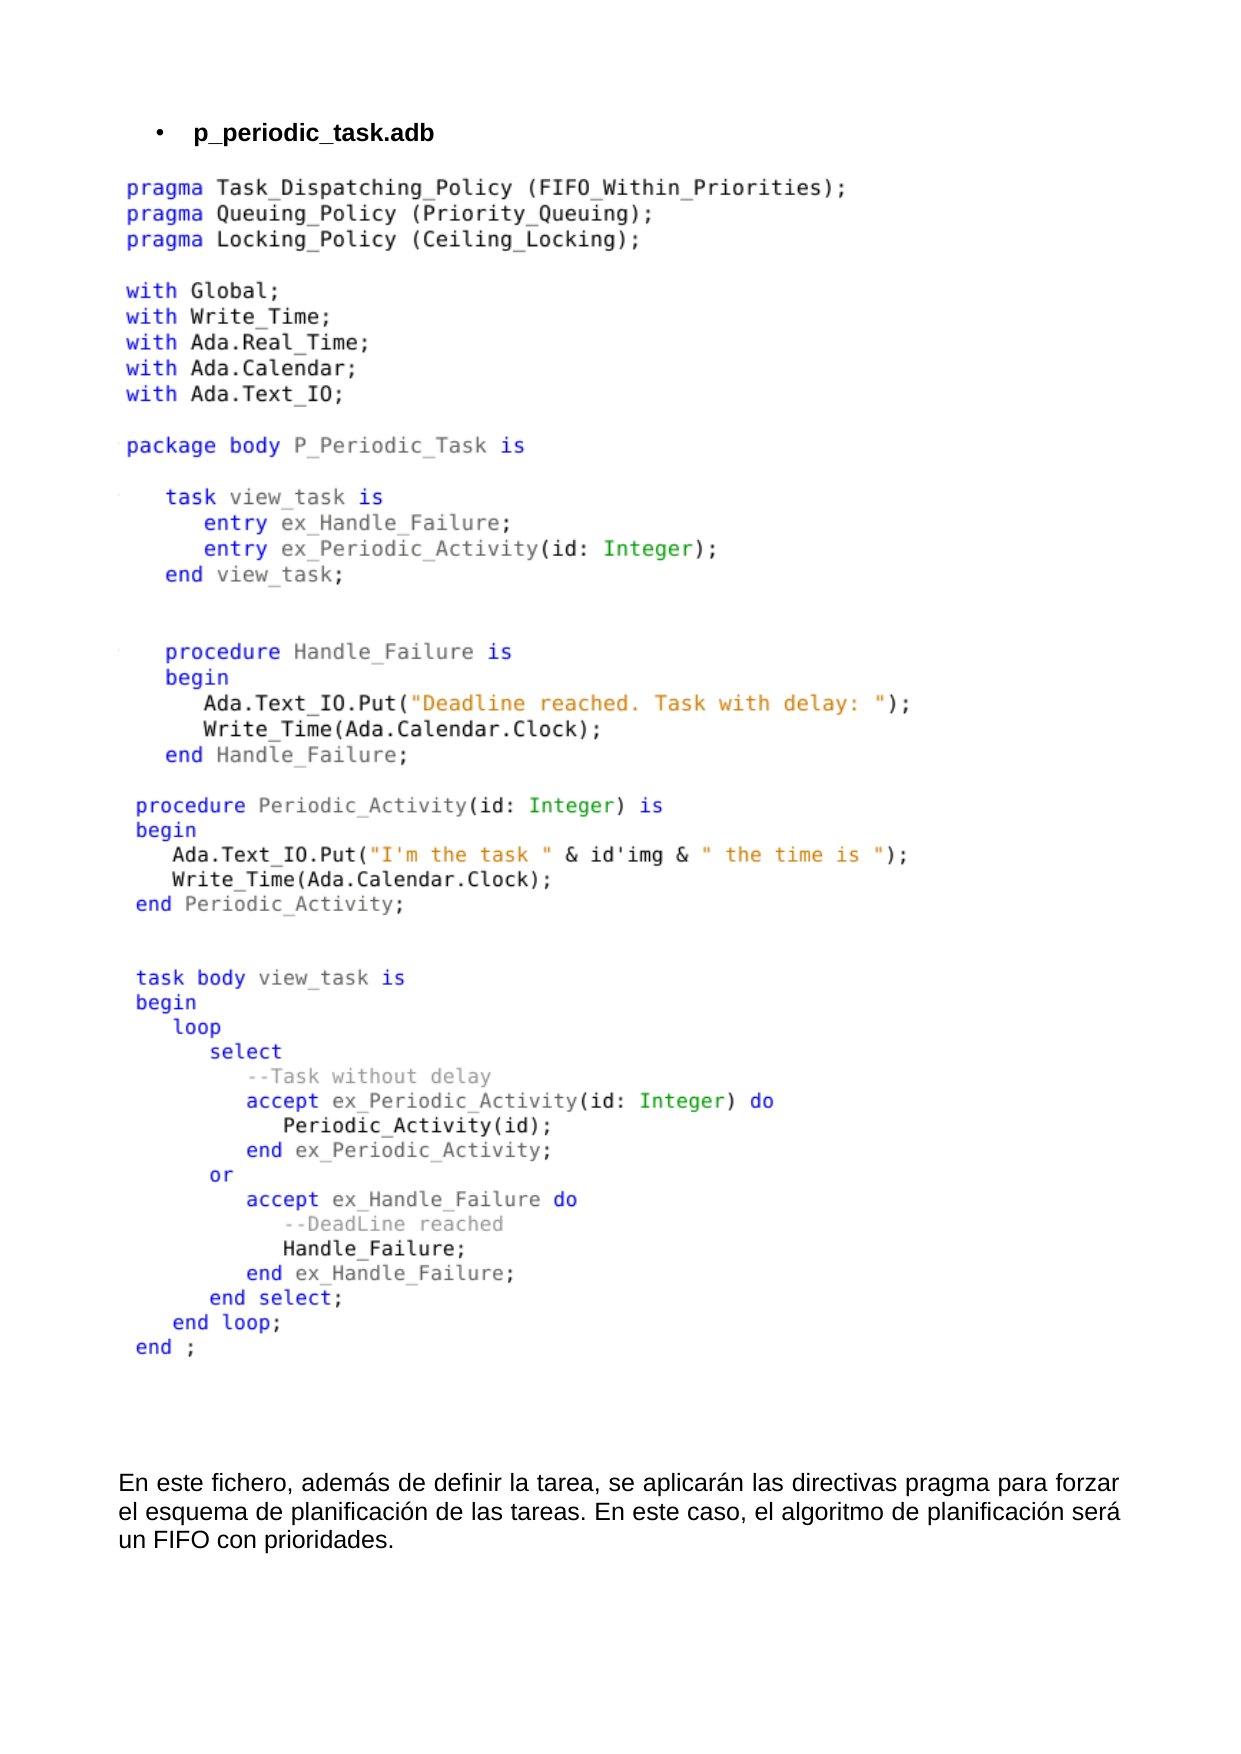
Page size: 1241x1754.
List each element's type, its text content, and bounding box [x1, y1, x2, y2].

text En este fichero, además de definir la tarea, se aplicarán las directivas pragma para forzar el esquema de planificación de las tareas. En este caso, el algoritmo de planificación será un FIFO con prioridades. [118, 1468, 1122, 1554]
picture [118, 175, 1123, 1365]
list p_periodic_task.adb [156, 118, 1122, 147]
